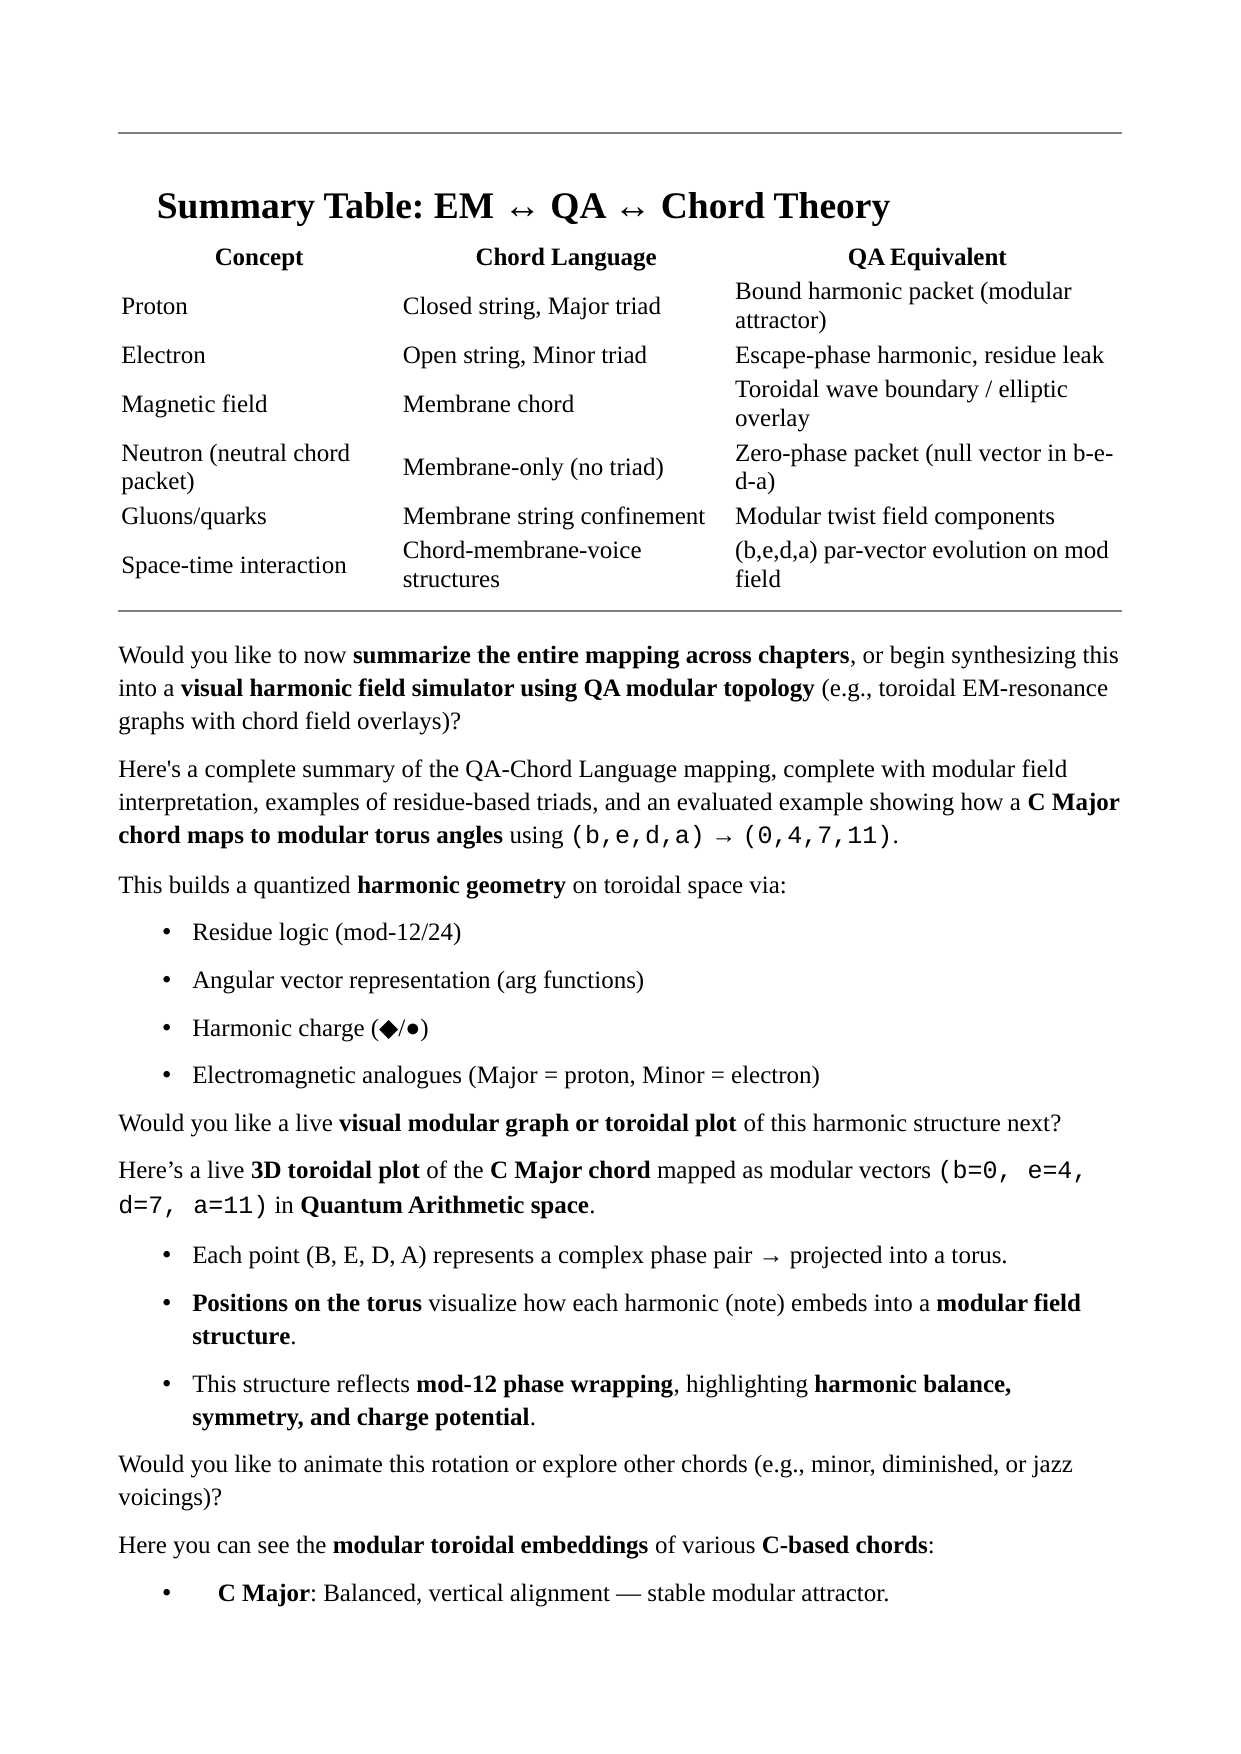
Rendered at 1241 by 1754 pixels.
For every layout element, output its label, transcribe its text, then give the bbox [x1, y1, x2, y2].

list Each point (B, E, D, A) represents a complex phase pair → projected into a torus. [162, 1241, 1122, 1269]
list Angular vector representation (arg functions) [162, 965, 1122, 994]
table_cell Modular twist field components [732, 498, 1122, 533]
text Would you like to now summarize the entire mapping across chapters, or begin synthesizing this into a visual harmonic field simulator using QA modular topology (e.g., toroidal EM-resonance graphs with chord field overlays)? [118, 640, 1122, 735]
table_cell Space-time interaction [118, 533, 400, 596]
table_cell Electron [118, 337, 400, 371]
list 🎹 C Major: Balanced, vertical alignment — stable modular attractor. [162, 1578, 1122, 1606]
table_cell Closed string, Major triad [400, 274, 732, 337]
list Electromagnetic analogues (Major = proton, Minor = electron) [162, 1060, 1122, 1089]
subtitle 🔁 Summary Table: EM ↔ QA ↔ Chord Theory [118, 183, 1122, 226]
table_header Chord Language [400, 239, 732, 273]
table_cell Magnetic field [118, 371, 400, 435]
table_header Concept [118, 239, 400, 273]
table_cell Chord-membrane-voice structures [400, 533, 732, 596]
table_cell Proton [118, 274, 400, 337]
table_cell Gluons/quarks [118, 498, 400, 533]
table_cell Escape-phase harmonic, residue leak [732, 337, 1122, 371]
list Residue logic (mod-12/24) [162, 917, 1122, 946]
text Would you like to animate this rotation or explore other chords (e.g., minor, diminished, or jazz voicings)? [118, 1449, 1122, 1511]
table_cell Toroidal wave boundary / elliptic overlay [732, 371, 1122, 435]
text Would you like a live visual modular graph or toroidal plot of this harmonic structure next? [118, 1108, 1122, 1137]
text This builds a quantized harmonic geometry on toroidal space via: [118, 870, 1122, 899]
table_cell Neutron (neutral chord packet) [118, 435, 400, 498]
table_cell Open string, Minor triad [400, 337, 732, 371]
table_header QA Equivalent [732, 239, 1122, 273]
table_cell Membrane-only (no triad) [400, 435, 732, 498]
table_cell Membrane chord [400, 371, 732, 435]
table_cell Zero-phase packet (null vector in b-e-d-a) [732, 435, 1122, 498]
list Harmonic charge (◆/●) [162, 1013, 1122, 1041]
table_cell (b,e,d,a) par-vector evolution on mod field [732, 533, 1122, 596]
list This structure reflects mod-12 phase wrapping, highlighting harmonic balance, symmetry, and charge potential. [162, 1369, 1122, 1431]
text Here you can see the modular toroidal embeddings of various C-based chords: [118, 1530, 1122, 1559]
table_cell Membrane string confinement [400, 498, 732, 533]
list Positions on the torus visualize how each harmonic (note) embeds into a modular field structure. [162, 1288, 1122, 1350]
text Here's a complete summary of the QA-Chord Language mapping, complete with modular field interpretation, examples of residue-based triads, and an evaluated example showing how a C Major chord maps to modular torus angles using (b,e,d,a) → (0,4,7,11). [118, 754, 1122, 851]
table_cell Bound harmonic packet (modular attractor) [732, 274, 1122, 337]
text Here’s a live 3D toroidal plot of the C Major chord mapped as modular vectors (b=0, e=4, d=7, a=11) in Quantum Arithmetic space. [118, 1156, 1122, 1221]
